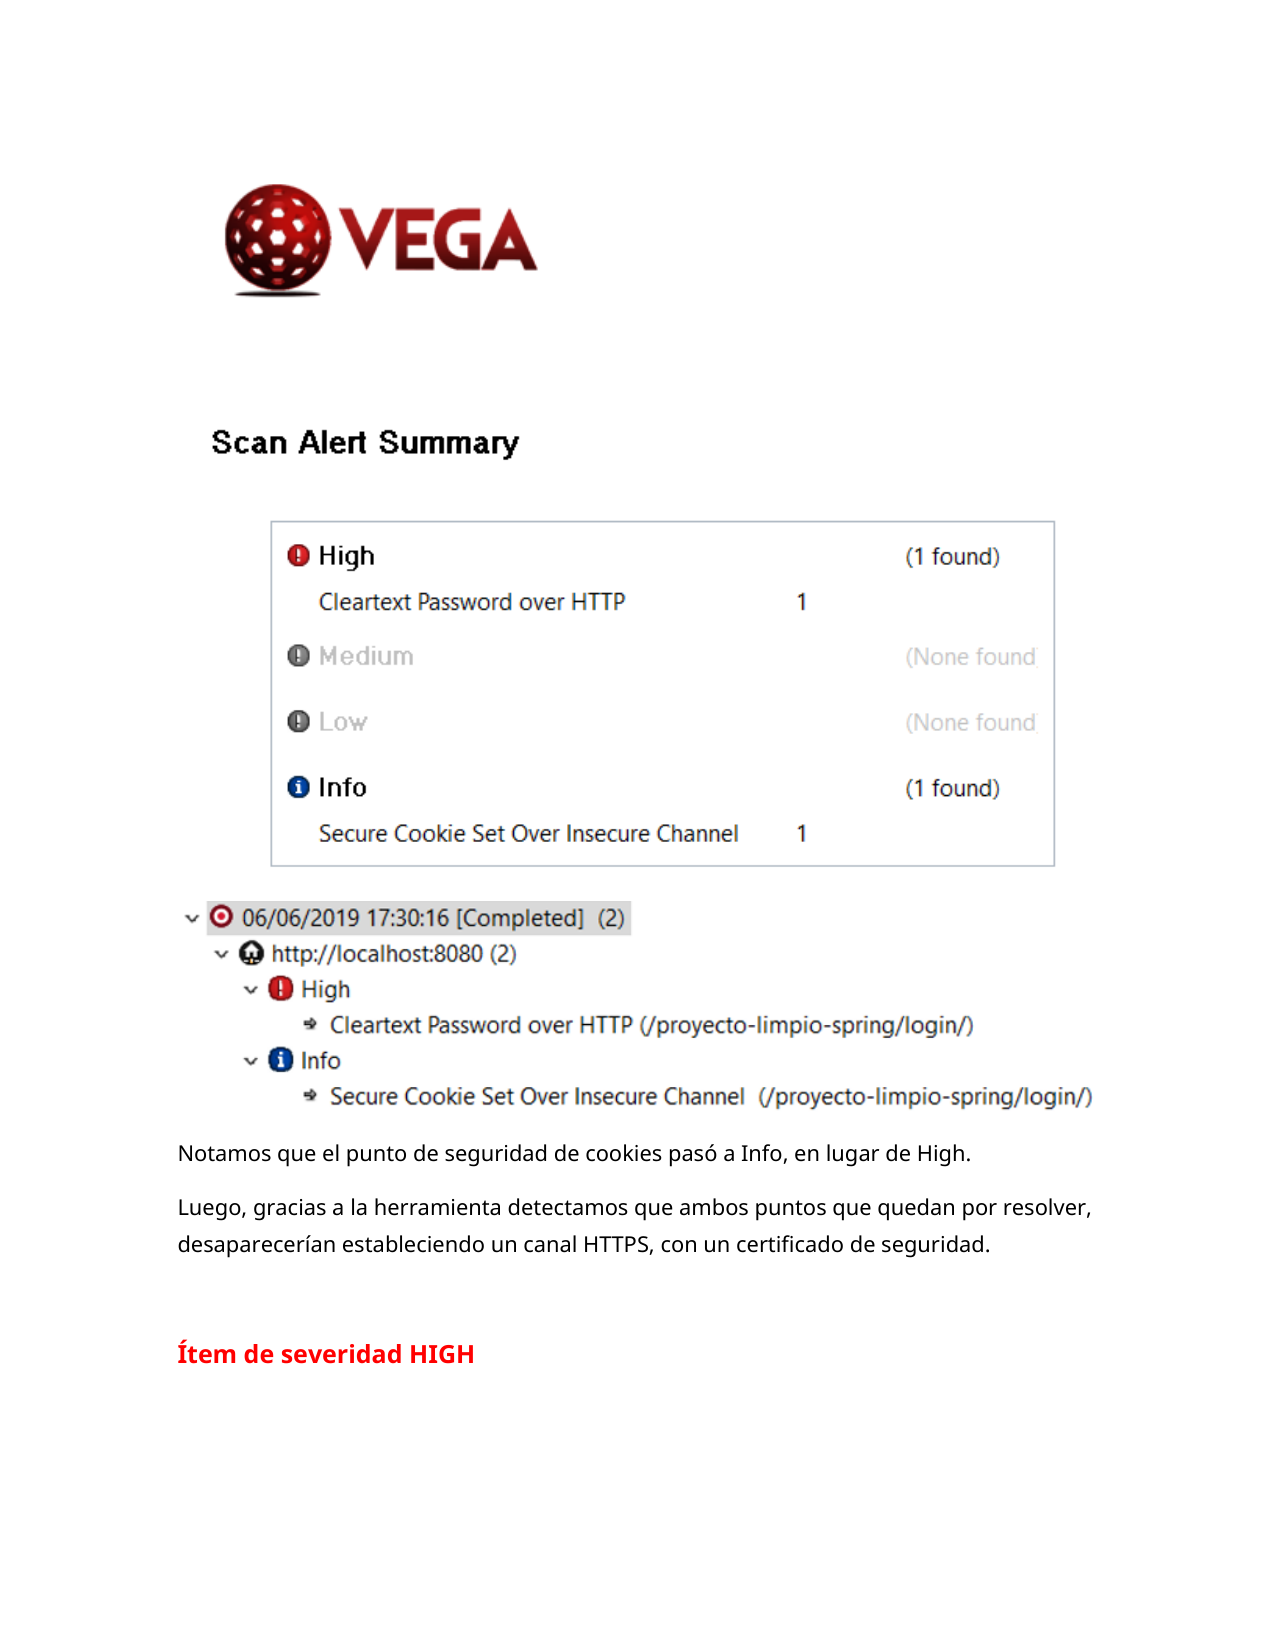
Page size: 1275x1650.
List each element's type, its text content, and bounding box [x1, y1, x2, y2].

text Ítem de severidad HIGH [177, 1337, 1098, 1371]
text Notamos que el punto de seguridad de cookies pasó a Info, en lugar de High. [177, 1138, 1098, 1168]
text Luego, gracias a la herramienta detectamos que ambos puntos que quedan por resolver, desaparecerían estableciendo un canal HTTPS, con un certificado de seguridad. [177, 1192, 1098, 1259]
